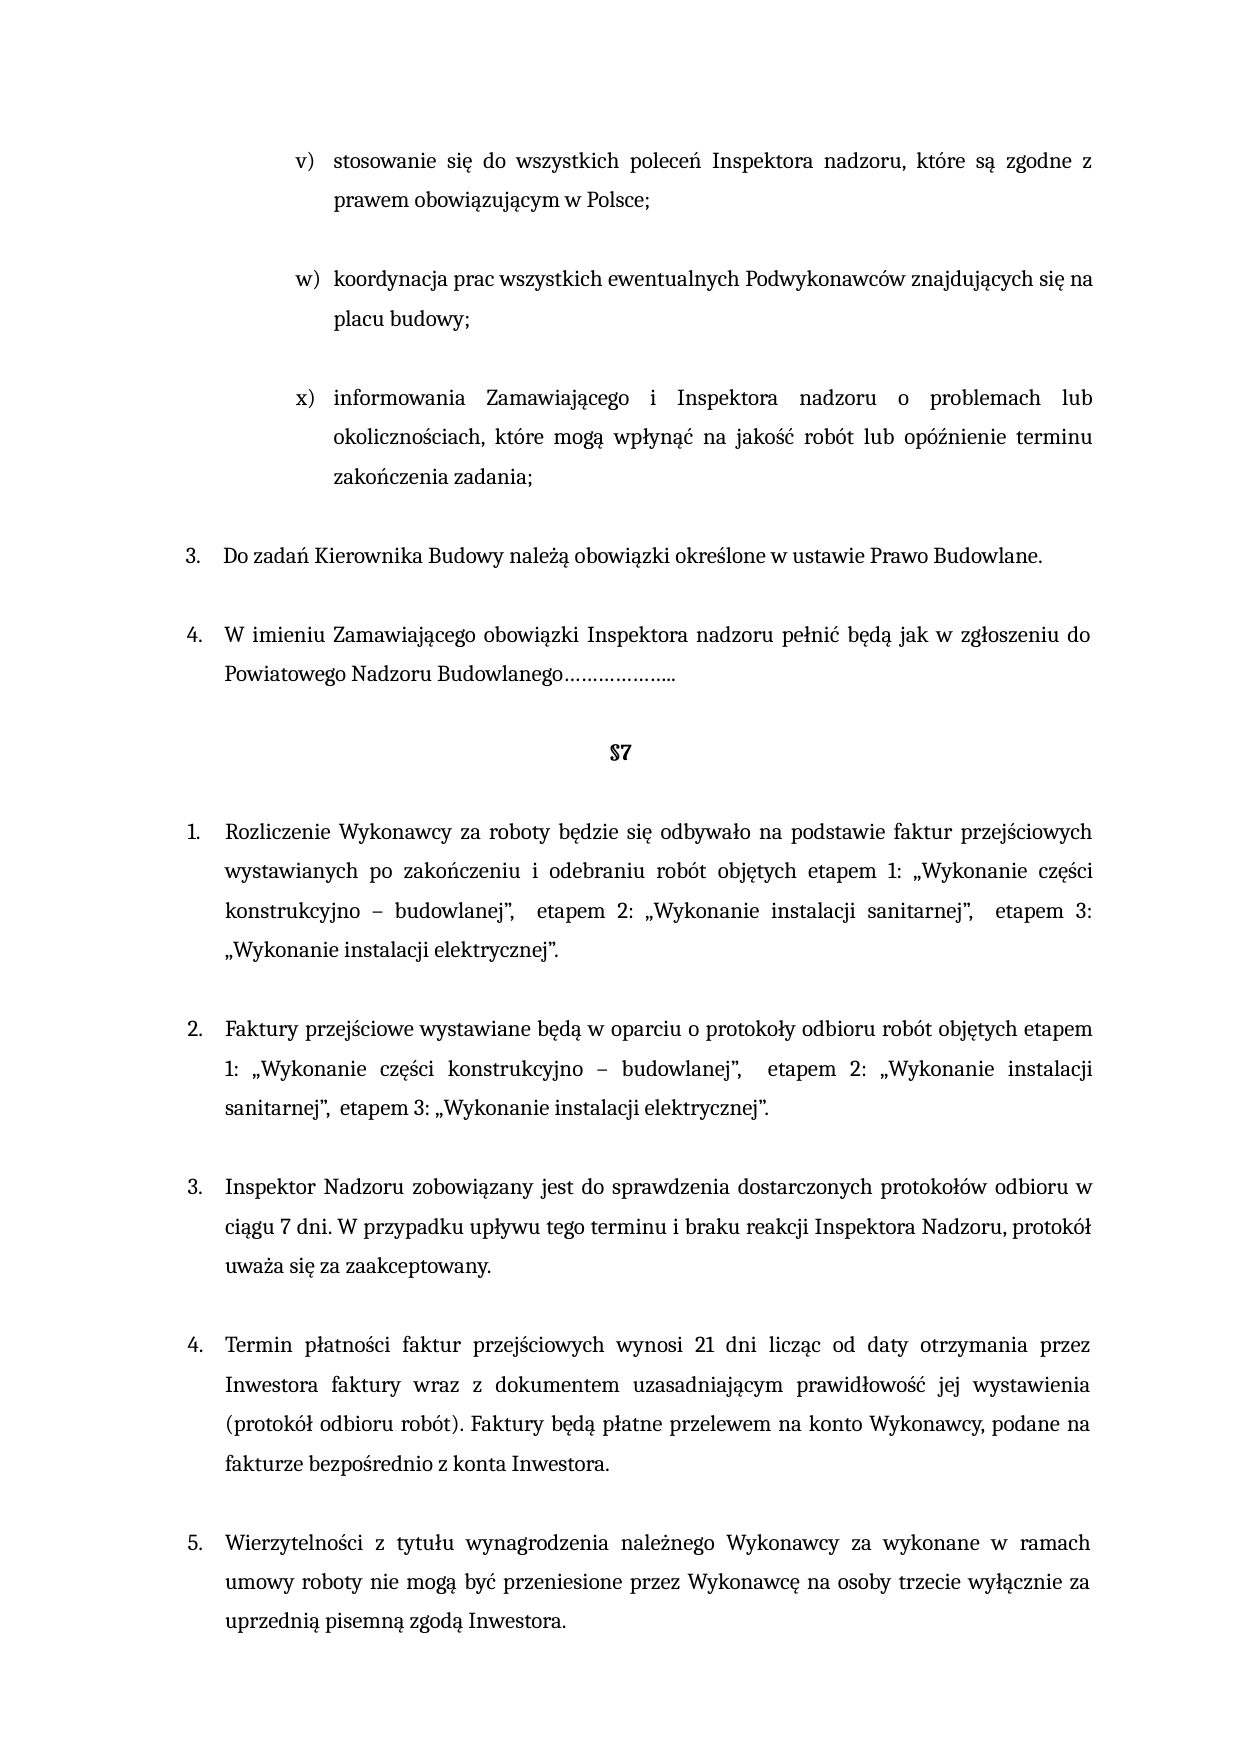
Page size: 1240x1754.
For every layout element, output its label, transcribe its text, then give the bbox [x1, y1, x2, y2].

list informowania Zamawiającego i Inspektora nadzoru o problemach lub okolicznościach, które mogą wpłynąć na jakość robót lub opóźnienie terminu zakończenia zadania; [296, 384, 1094, 490]
list koordynacja prac wszystkich ewentualnych Podwykonawców znajdujących się na placu budowy; [296, 266, 1094, 332]
list Faktury przejściowe wystawiane będą w oparciu o protokoły odbioru robót objętych etapem 1: „Wykonanie części konstrukcyjno – budowlanej”, etapem 2: „Wykonanie instalacji sanitarnej”, etapem 3: „Wykonanie instalacji elektrycznej”. [187, 1016, 1094, 1121]
list Inspektor Nadzoru zobowiązany jest do sprawdzenia dostarczonych protokołów odbioru w ciągu 7 dni. W przypadku upływu tego terminu i braku reakcji Inspektora Nadzoru, protokół uważa się za zaakceptowany. [187, 1174, 1094, 1279]
text §7 [608, 740, 1094, 766]
list W imieniu Zamawiającego obowiązki Inspektora nadzoru pełnić będą jak w zgłoszeniu do Powiatowego Nadzoru Budowlanego……………….. [187, 621, 1092, 687]
list Termin płatności faktur przejściowych wynosi 21 dni licząc od daty otrzymania przez Inwestora faktury wraz z dokumentem uzasadniającym prawidłowość jej wystawienia (protokół odbioru robót). Faktury będą płatne przelewem na konto Wykonawcy, podane na fakturze bezpośrednio z konta Inwestora. [187, 1332, 1092, 1477]
list Wierzytelności z tytułu wynagrodzenia należnego Wykonawcy za wykonane w ramach umowy roboty nie mogą być przeniesione przez Wykonawcę na osoby trzecie wyłącznie za uprzednią pisemną zgodą Inwestora. [187, 1529, 1092, 1635]
list stosowanie się do wszystkich poleceń Inspektora nadzoru, które są zgodne z prawem obowiązującym w Polsce; [296, 148, 1094, 213]
list Do zadań Kierownika Budowy należą obowiązki określone w ustawie Prawo Budowlane. [185, 542, 1094, 569]
list Rozliczenie Wykonawcy za roboty będzie się odbywało na podstawie faktur przejściowych wystawianych po zakończeniu i odebraniu robót objętych etapem 1: „Wykonanie części konstrukcyjno – budowlanej”, etapem 2: „Wykonanie instalacji sanitarnej”, etapem 3: „Wykonanie instalacji elektrycznej”. [187, 819, 1094, 963]
